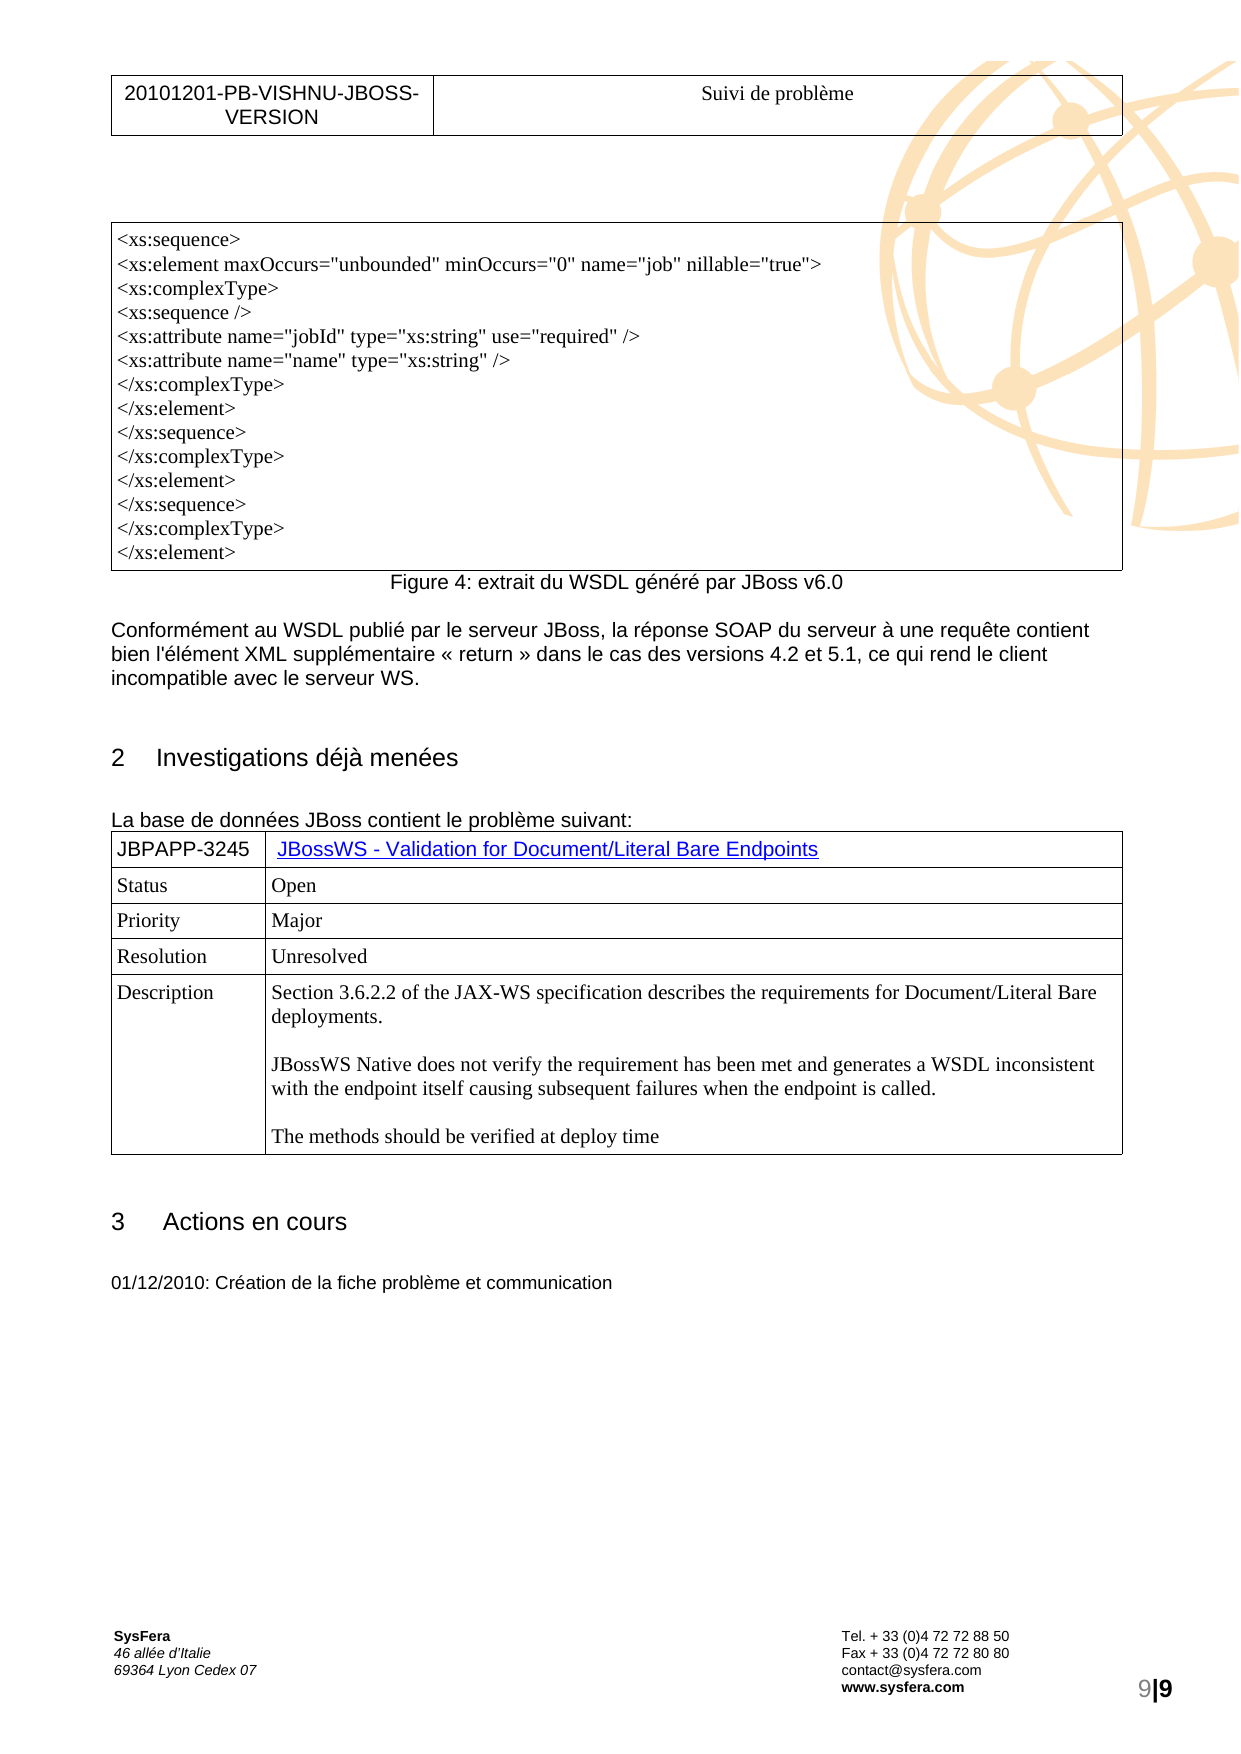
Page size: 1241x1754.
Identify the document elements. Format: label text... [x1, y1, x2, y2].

table_cell Resolution [112, 939, 265, 974]
table_cell Priority [112, 904, 265, 938]
subtitle Investigations déjà menées [111, 743, 1122, 772]
text La base de données JBoss contient le problème suivant: [111, 807, 1122, 831]
text Figure 4: extrait du WSDL généré par JBoss v6.0 [111, 571, 1122, 594]
table_cell Section 3.6.2.2 of the JAX-WS specification describes the requirements for Document/Literal Bare deployments. JBossWS Native does not verify the requirement has been met and generates a WSDL inconsistent with the endpoint itself causing subsequent failures when the endpoint is called. The methods should be verified at deploy time [266, 975, 1122, 1154]
table_cell Major [266, 904, 1122, 938]
table_cell Open [266, 868, 1122, 903]
subtitle Actions en cours [111, 1207, 1122, 1236]
table_header JBossWS - Validation for Document/Literal Bare Endpoints [266, 832, 1122, 867]
table_cell Status [112, 868, 265, 903]
picture [112, 223, 1122, 531]
table_cell Unresolved [266, 939, 1122, 974]
table_cell Description [112, 975, 265, 1154]
table_header JBPAPP-3245 [112, 832, 265, 867]
text 01/12/2010: Création de la fiche problème et communication [111, 1272, 1122, 1293]
picture [1, 61, 1239, 531]
table_header <xs:element name="listJobsResponse"> <xs:complexType> <xs:sequence> <xs:element minOccurs="0" name="data"> <xs:complexType> <xs:sequence> <xs:element maxOccurs="unbounded" minOccurs="0" name="job" nillable="true"> <xs:complexType> <xs:sequence /> <xs:attribute name="jobId" type="xs:string" use="required" /> <xs:attribute name="name" type="xs:string" /> </xs:complexType> </xs:element> </xs:sequence> </xs:complexType> </xs:element> </xs:sequence> </xs:complexType> </xs:element> [112, 532, 1122, 570]
text Conformément au WSDL publié par le serveur JBoss, la réponse SOAP du serveur à une requête contient bien l'élément XML supplémentaire « return » dans le cas des versions 4.2 et 5.1, ce qui rend le client incompatible avec le serveur WS. [111, 618, 1122, 690]
